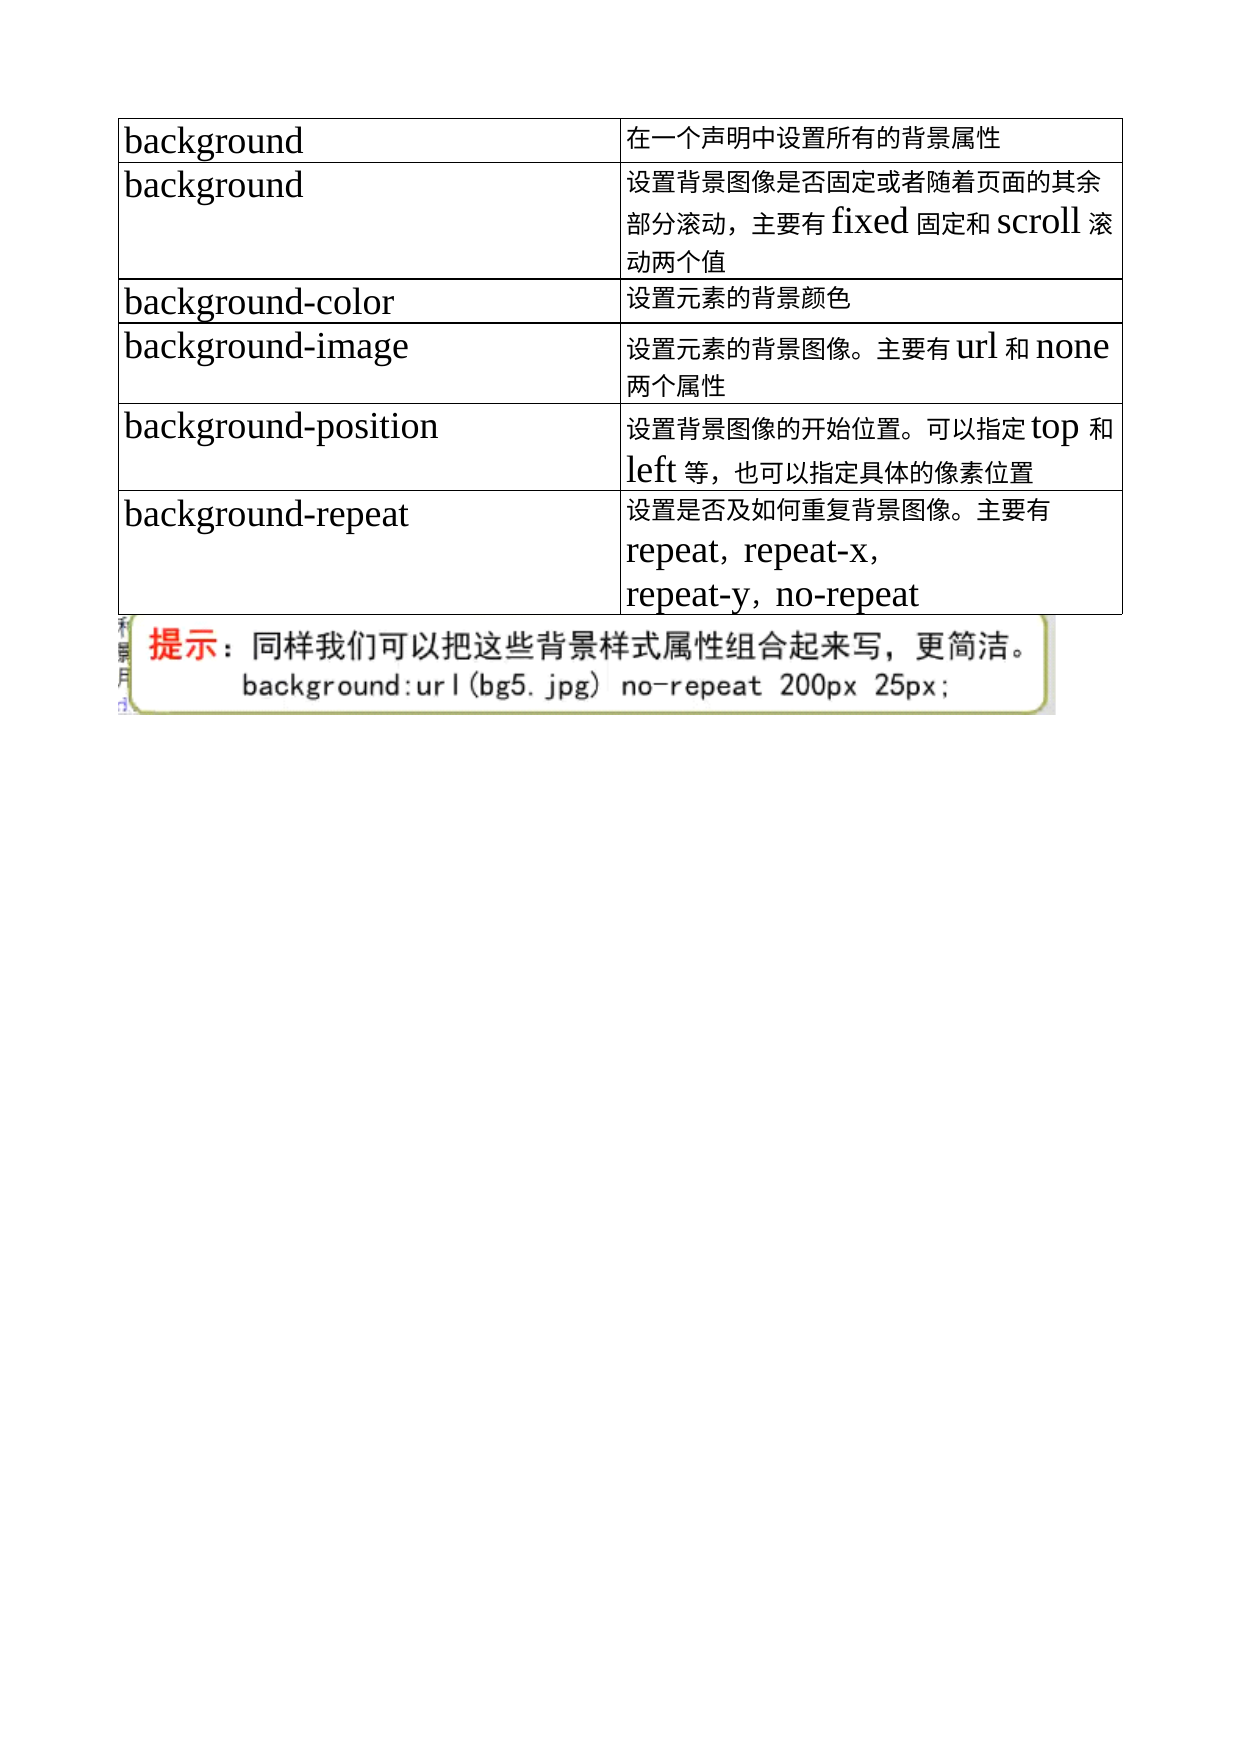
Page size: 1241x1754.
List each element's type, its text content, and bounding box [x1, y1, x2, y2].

table_cell 设置元素的背景图像。主要有url和none两个属性 [621, 324, 1122, 403]
table_cell background-repeat [119, 491, 620, 614]
table_cell background [119, 163, 620, 278]
table_header 在一个声明中设置所有的背景属性 [621, 119, 1122, 162]
table_cell 设置元素的背景颜色 [621, 280, 1122, 322]
table_cell background-image [119, 324, 620, 403]
table_header background [119, 119, 620, 162]
table_cell 设置是否及如何重复背景图像。主要有repeat，repeat-x， repeat-y，no-repeat [621, 491, 1122, 614]
table_cell background-position [119, 404, 620, 490]
table_cell background-color [119, 280, 620, 322]
table_cell 设置背景图像是否固定或者随着页面的其余部分滚动，主要有fixed固定和scroll滚动两个值 [621, 163, 1122, 278]
table_cell 设置背景图像的开始位置。可以指定top 和left等，也可以指定具体的像素位置 [621, 404, 1122, 490]
